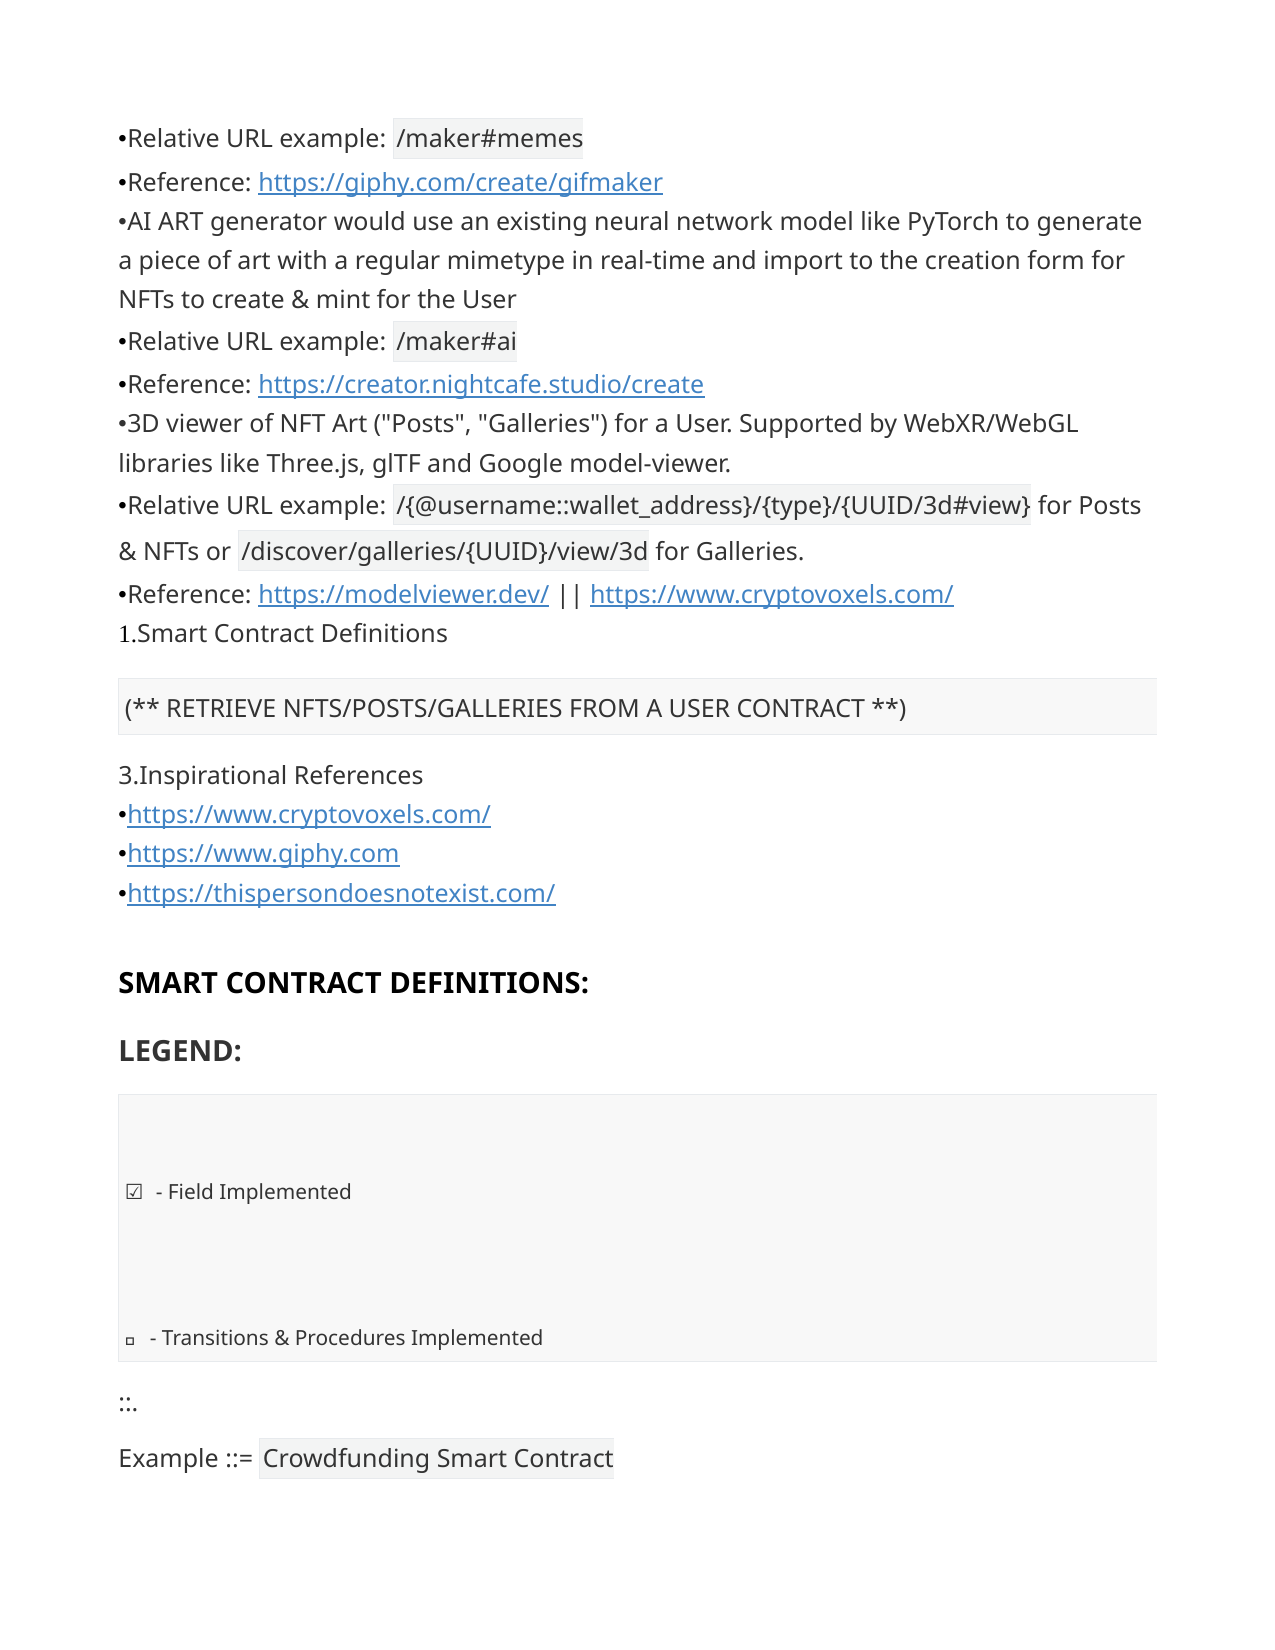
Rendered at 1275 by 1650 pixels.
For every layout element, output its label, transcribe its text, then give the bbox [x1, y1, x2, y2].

list (** RETRIEVE NFTS/POSTS/GALLERIES FROM A USER CONTRACT **) [119, 679, 1157, 734]
list Relative URL example: [118, 118, 393, 158]
text ☑️ - Field Implemented [119, 1164, 1157, 1205]
list Reference: https://modelviewer.dev/ || https://www.cryptovoxels.com/ [118, 576, 1157, 611]
list /maker#ai [394, 321, 1157, 361]
text ✅ - Transitions & Procedures Implemented [119, 1310, 1157, 1361]
text Example ::= [118, 1438, 259, 1478]
text ​ [119, 1239, 1157, 1276]
list Relative URL example: /{@username::wallet_address}/{type}/{UUID/3d#view} for Posts & NFTs or /discover/galleries/{UUID}/view/3d for Galleries. [118, 484, 1157, 571]
text Crowdfunding Smart Contract [260, 1438, 1157, 1478]
list Reference: https://giphy.com/create/gifmaker [118, 164, 1157, 198]
list AI ART generator would use an existing neural network model like PyTorch to generate a piece of art with a regular mimetype in real-time and import to the creation form for NFTs to create & mint for the User [118, 203, 1157, 316]
list Relative URL example: [118, 321, 393, 361]
list https://www.giphy.com [118, 836, 1157, 870]
list 3D viewer of NFT Art ("Posts", "Galleries") for a User. Supported by WebXR/WebGL libraries like Three.js, glTF and Google model-viewer. [118, 406, 1157, 479]
text ​ [119, 1095, 1157, 1130]
list Smart Contract Definitions [118, 616, 1157, 650]
text ::. [118, 1384, 1157, 1418]
list Reference: https://creator.nightcafe.studio/create [118, 367, 1157, 401]
text SMART CONTRACT DEFINITIONS: [118, 962, 1157, 1002]
list /maker#memes [394, 118, 1157, 158]
list https://www.cryptovoxels.com/ [118, 797, 1157, 831]
list https://thispersondoesnotexist.com/ [118, 875, 1157, 909]
list Inspirational References [118, 758, 1157, 792]
text LEGEND: [118, 1031, 1157, 1070]
